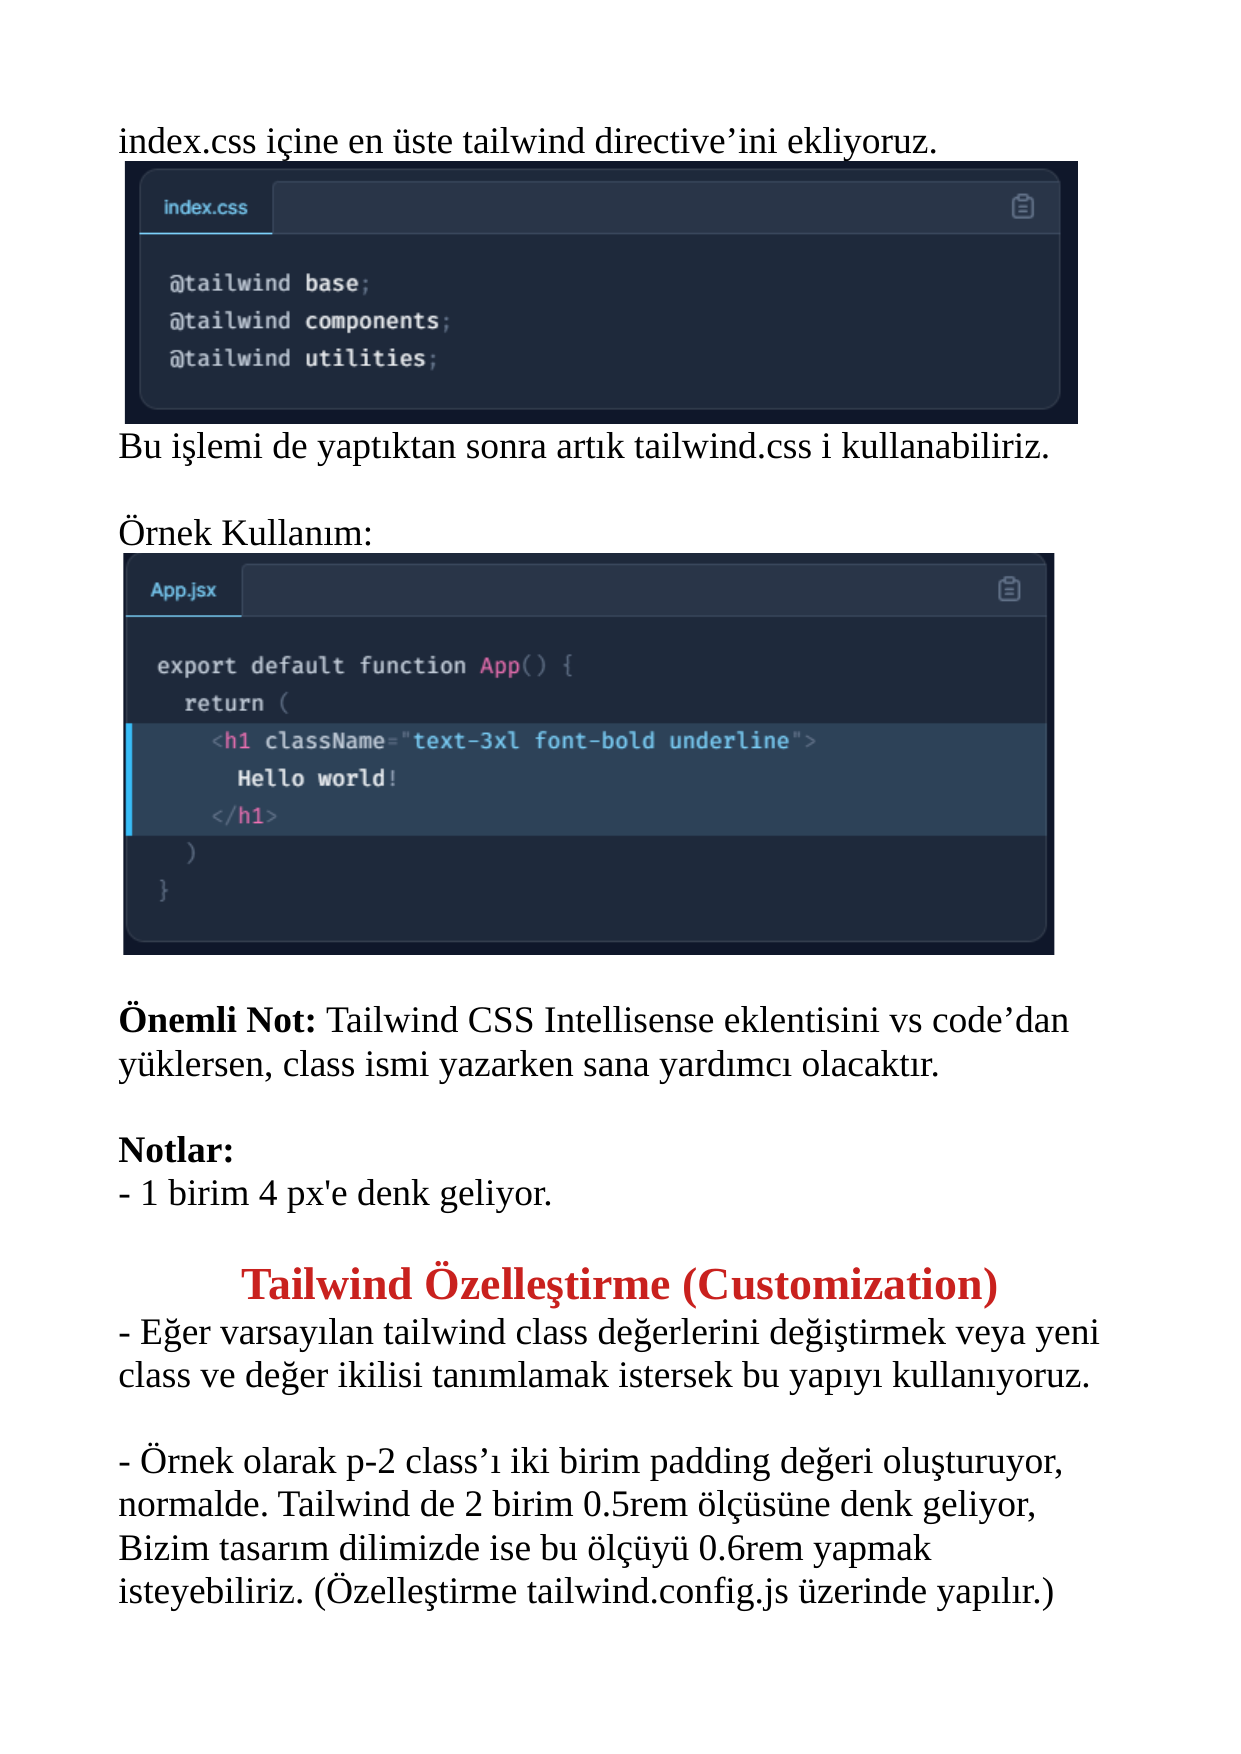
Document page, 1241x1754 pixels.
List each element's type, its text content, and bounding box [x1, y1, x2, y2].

text - 1 birim 4 px'e denk geliyor. [118, 1170, 1122, 1213]
picture [124, 161, 1078, 424]
text Örnek Kullanım: [118, 510, 1122, 553]
text - Örnek olarak p-2 class’ı iki birim padding değeri oluşturuyor, normalde. Tailwind de 2 birim 0.5rem ölçüsüne denk geliyor, Bizim tasarım dilimizde ise bu ölçüyü 0.6rem yapmak isteyebiliriz. (Özelleştirme tailwind.config.js üzerinde yapılır.) [118, 1439, 1122, 1611]
text Önemli Not: Tailwind CSS Intellisense eklentisini vs code’dan yüklersen, class ismi yazarken sana yardımcı olacaktır. [118, 998, 1122, 1084]
picture [123, 553, 1055, 955]
text index.css içine en üste tailwind directive’ini ekliyoruz. [118, 118, 1122, 161]
text Tailwind Özelleştirme (Customization) [118, 1257, 1122, 1309]
text - Eğer varsayılan tailwind class değerlerini değiştirmek veya yeni class ve değer ikilisi tanımlamak istersek bu yapıyı kullanıyoruz. [118, 1309, 1122, 1396]
text Bu işlemi de yaptıktan sonra artık tailwind.css i kullanabiliriz. [118, 161, 1122, 467]
text Notlar: [118, 1127, 1122, 1170]
